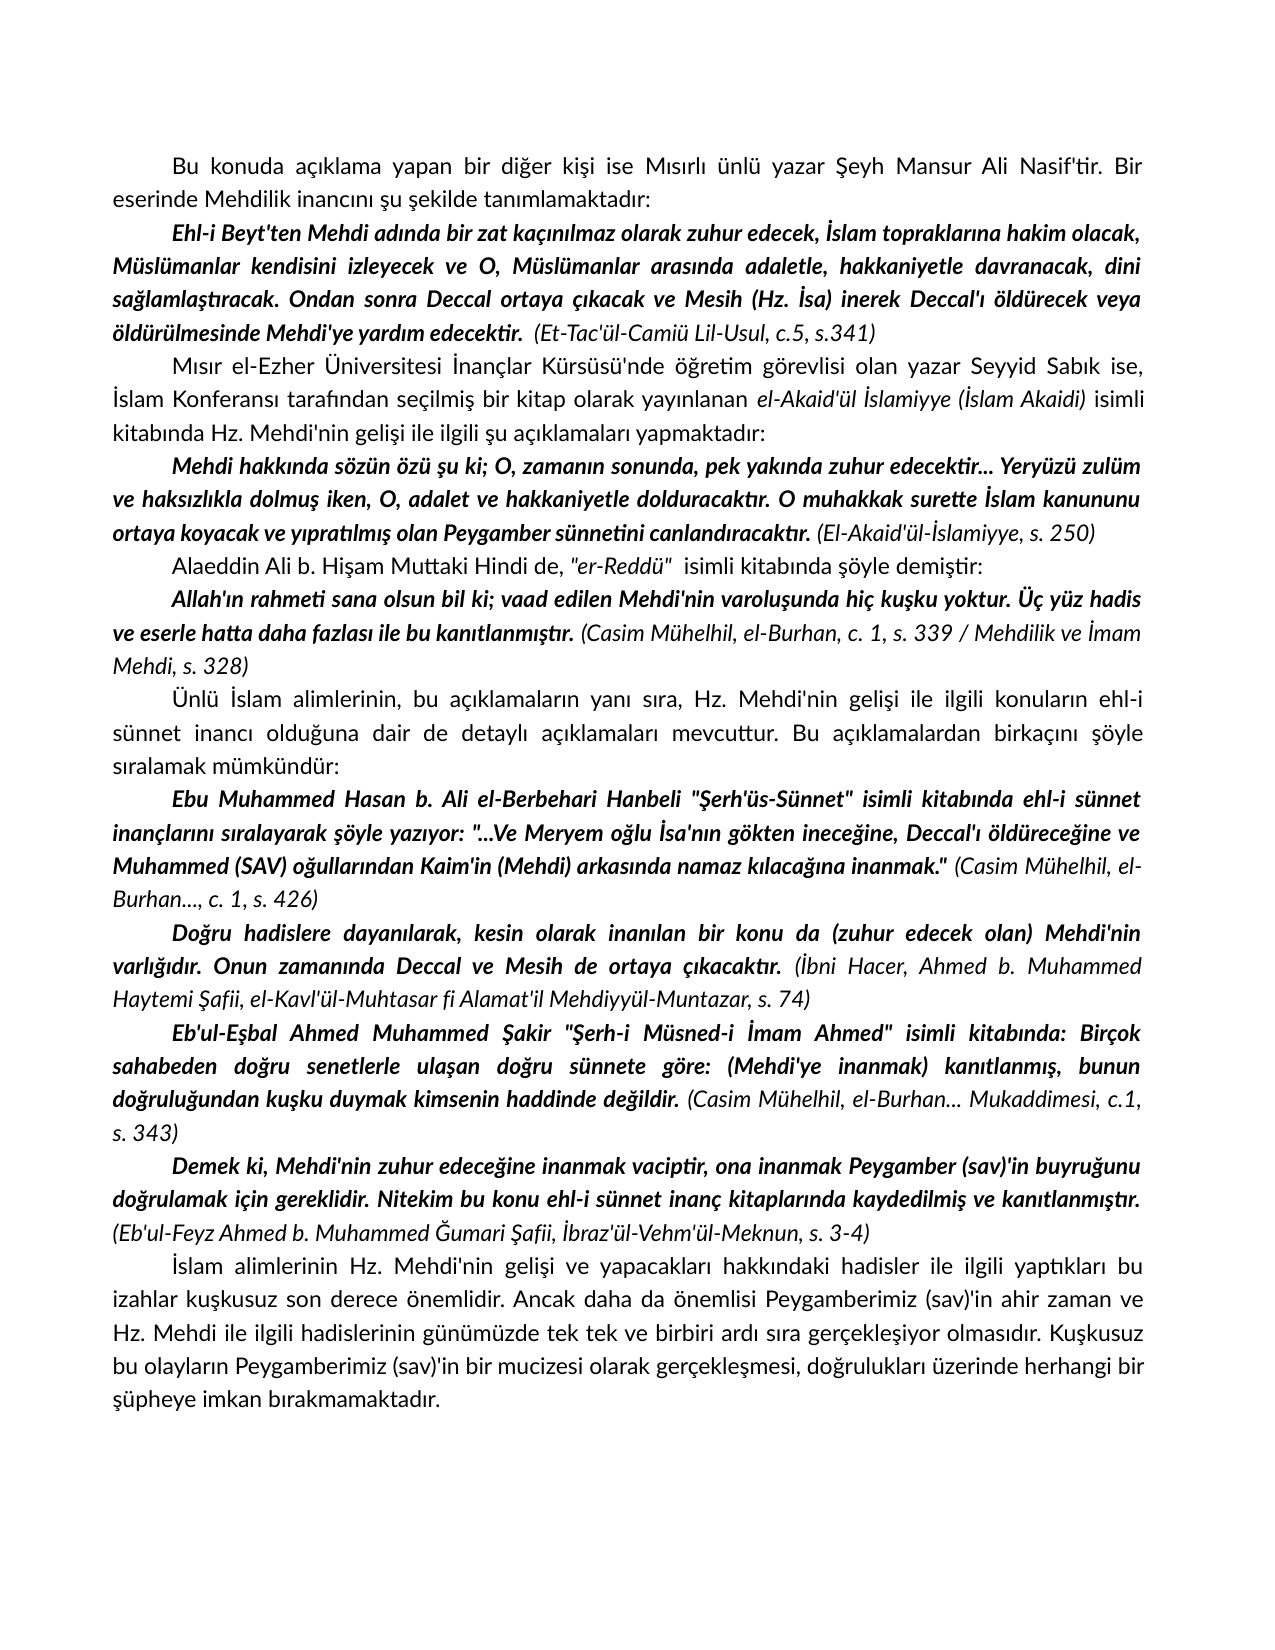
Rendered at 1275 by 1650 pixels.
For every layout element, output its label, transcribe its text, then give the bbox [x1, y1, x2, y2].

text Bu konuda açıklama yapan bir diğer kişi ise Mısırlı ünlü yazar Şeyh Mansur Ali Nasif'tir. Bir eserinde Mehdilik inancını şu şekilde tanımlamaktadır: [112, 148, 1145, 214]
text Doğru hadislere dayanılarak, kesin olarak inanılan bir konu da (zuhur edecek olan) Mehdi'nin varlığıdır. Onun zamanında Deccal ve Mesih de ortaya çıkacaktır. (İbni Hacer, Ahmed b. Muhammed Haytemi Şafii, el-Kavl'ül-Muhtasar fi Alamat'il Mehdiyyül-Muntazar, s. 74) [112, 914, 1145, 1014]
text Ebu Muhammed Hasan b. Ali el-Berbehari Hanbeli "Şerh'üs-Sünnet" isimli kitabında ehl-i sünnet inançlarını sıralayarak şöyle yazıyor: "...Ve Meryem oğlu İsa'nın gökten ineceğine, Deccal'ı öldüreceğine ve Muhammed (SAV) oğullarından Kaim'in (Mehdi) arkasında namaz kılacağına inanmak." (Casim Mühelhil, el-Burhan..., c. 1, s. 426) [112, 781, 1145, 914]
text Alaeddin Ali b. Hişam Muttaki Hindi de, "er-Reddü" isimli kitabında şöyle demiştir: [112, 548, 1145, 581]
text Allah'ın rahmeti sana olsun bil ki; vaad edilen Mehdi'nin varoluşunda hiç kuşku yoktur. Üç yüz hadis ve eserle hatta daha fazlası ile bu kanıtlanmıştır. (Casim Mühelhil, el-Burhan, c. 1, s. 339 / Mehdilik ve İmam Mehdi, s. 328) [112, 581, 1145, 681]
text Ehl-i Beyt'ten Mehdi adında bir zat kaçınılmaz olarak zuhur edecek, İslam topraklarına hakim olacak, Müslümanlar kendisini izleyecek ve O, Müslümanlar arasında adaletle, hakkaniyetle davranacak, dini sağlamlaştıracak. Ondan sonra Deccal ortaya çıkacak ve Mesih (Hz. İsa) inerek Deccal'ı öldürecek veya öldürülmesinde Mehdi'ye yardım edecektir. (Et-Tac'ül-Camiü Lil-Usul, c.5, s.341) [112, 214, 1145, 348]
text Mısır el-Ezher Üniversitesi İnançlar Kürsüsü'nde öğretim görevlisi olan yazar Seyyid Sabık ise, İslam Konferansı tarafından seçilmiş bir kitap olarak yayınlanan el-Akaid'ül İslamiyye (İslam Akaidi) isimli kitabında Hz. Mehdi'nin gelişi ile ilgili şu açıklamaları yapmaktadır: [112, 348, 1145, 448]
text Ünlü İslam alimlerinin, bu açıklamaların yanı sıra, Hz. Mehdi'nin gelişi ile ilgili konuların ehl-i sünnet inancı olduğuna dair de detaylı açıklamaları mevcuttur. Bu açıklamalardan birkaçını şöyle sıralamak mümkündür: [112, 681, 1145, 781]
text Eb'ul-Eşbal Ahmed Muhammed Şakir "Şerh-i Müsned-i İmam Ahmed" isimli kitabında: Birçok sahabeden doğru senetlerle ulaşan doğru sünnete göre: (Mehdi'ye inanmak) kanıtlanmış, bunun doğruluğundan kuşku duymak kimsenin haddinde değildir. (Casim Mühelhil, el-Burhan... Mukaddimesi, c.1, s. 343) [112, 1014, 1145, 1148]
text Mehdi hakkında sözün özü şu ki; O, zamanın sonunda, pek yakında zuhur edecektir... Yeryüzü zulüm ve haksızlıkla dolmuş iken, O, adalet ve hakkaniyetle dolduracaktır. O muhakkak surette İslam kanununu ortaya koyacak ve yıpratılmış olan Peygamber sünnetini canlandıracaktır. (El-Akaid'ül-İslamiyye, s. 250) [112, 448, 1145, 548]
text İslam alimlerinin Hz. Mehdi'nin gelişi ve yapacakları hakkındaki hadisler ile ilgili yaptıkları bu izahlar kuşkusuz son derece önemlidir. Ancak daha da önemlisi Peygamberimiz (sav)'in ahir zaman ve Hz. Mehdi ile ilgili hadislerinin günümüzde tek tek ve birbiri ardı sıra gerçekleşiyor olmasıdır. Kuşkusuz bu olayların Peygamberimiz (sav)'in bir mucizesi olarak gerçekleşmesi, doğrulukları üzerinde herhangi bir şüpheye imkan bırakmamaktadır. [112, 1248, 1145, 1414]
text Demek ki, Mehdi'nin zuhur edeceğine inanmak vaciptir, ona inanmak Peygamber (sav)'in buyruğunu doğrulamak için gereklidir. Nitekim bu konu ehl-i sünnet inanç kitaplarında kaydedilmiş ve kanıtlanmıştır. (Eb'ul-Feyz Ahmed b. Muhammed Ğumari Şafii, İbraz'ül-Vehm'ül-Meknun, s. 3-4) [112, 1148, 1145, 1248]
